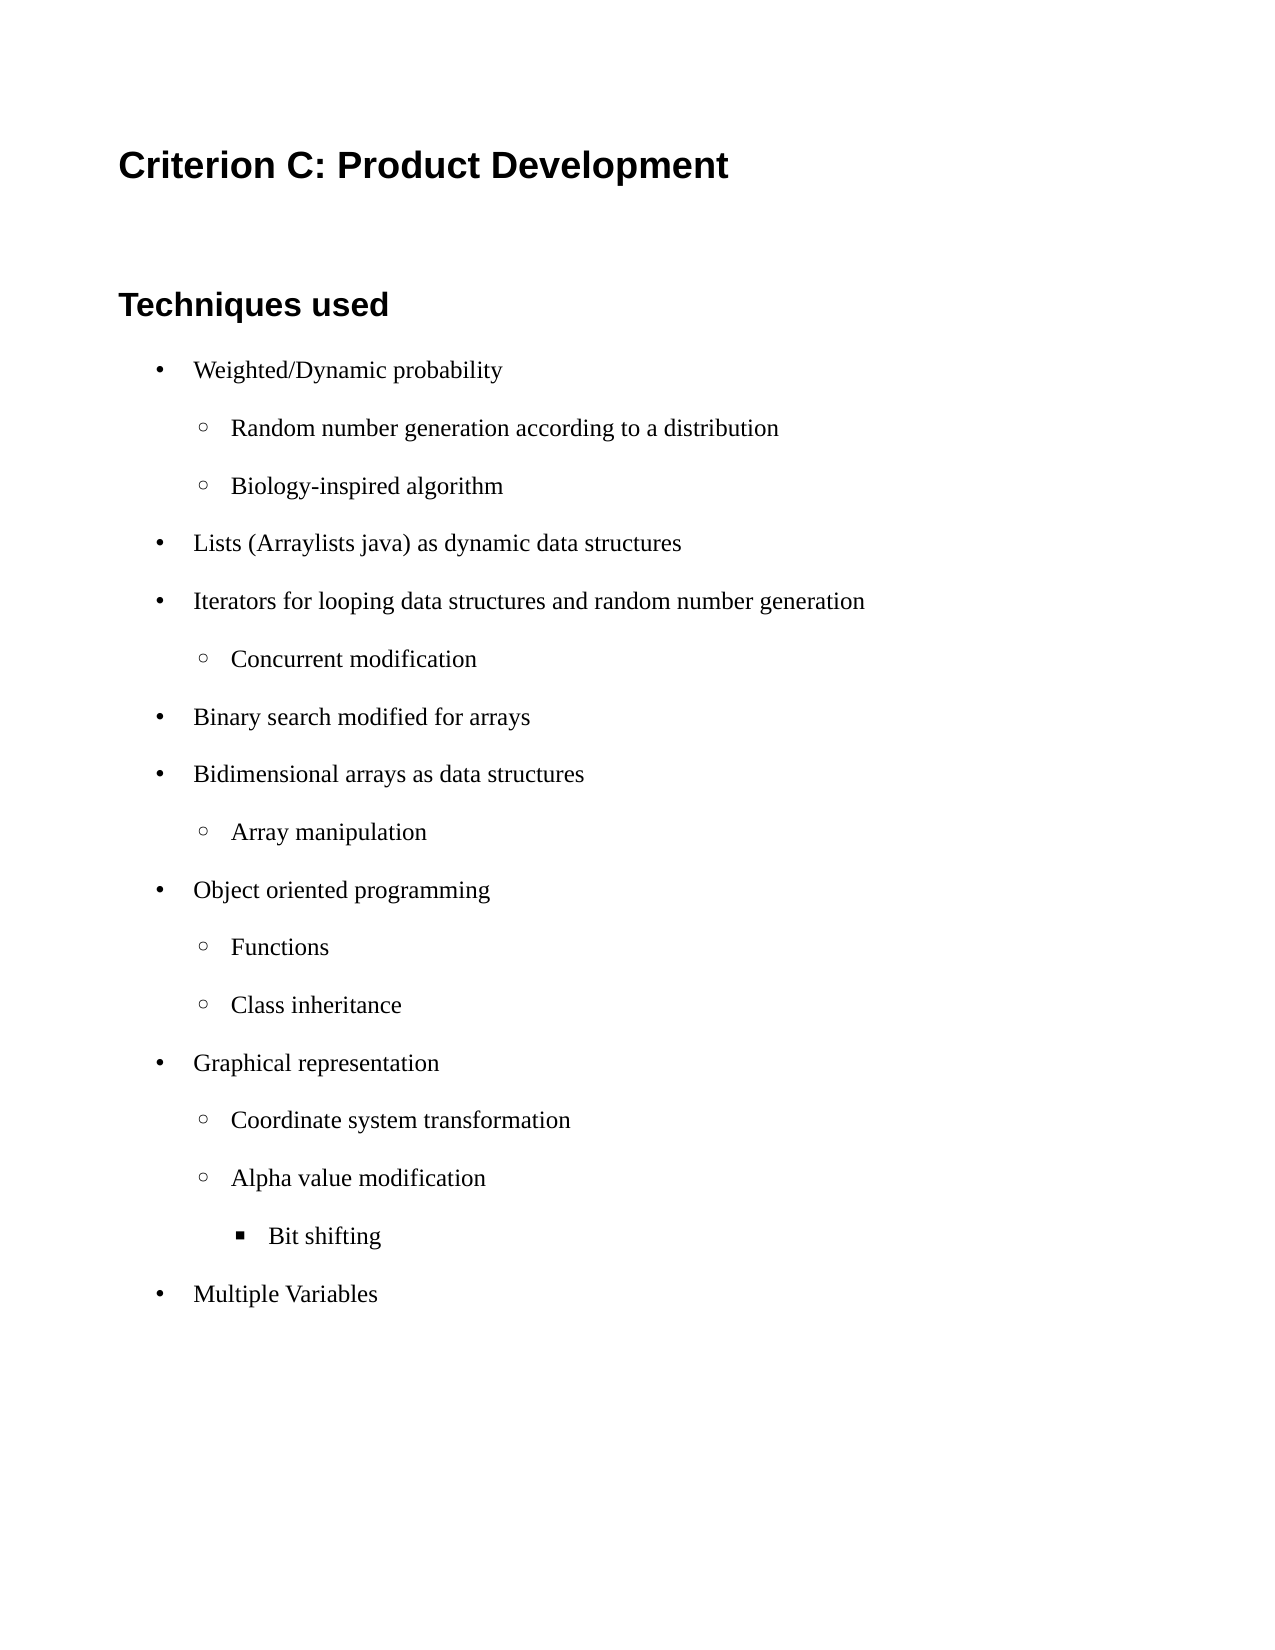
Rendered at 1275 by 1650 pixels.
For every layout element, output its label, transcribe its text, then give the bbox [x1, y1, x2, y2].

list Bidimensional arrays as data structures [156, 759, 1157, 788]
list Bit shifting [231, 1221, 1157, 1250]
list Graphical representation [156, 1048, 1157, 1077]
list Random number generation according to a distribution [193, 413, 1157, 442]
list Binary search modified for arrays [156, 702, 1157, 730]
list Concurrent modification [193, 644, 1157, 673]
list Iterators for looping data structures and random number generation [156, 586, 1157, 615]
list Array manipulation [193, 817, 1157, 846]
list Class inheritance [193, 990, 1157, 1019]
list Weighted/Dynamic probability [156, 355, 1157, 384]
list Object oriented programming [156, 875, 1157, 903]
list Biology-inspired algorithm [193, 471, 1157, 499]
list Multiple Variables­ [156, 1279, 1157, 1307]
subtitle Criterion C: Product Development [118, 143, 1157, 187]
list Coordinate system transformation [193, 1106, 1157, 1134]
list Alpha value modification [193, 1163, 1157, 1192]
subtitle Techniques used [118, 285, 1157, 324]
list Functions [193, 932, 1157, 961]
list Lists (Arraylists java) as dynamic data structures [156, 528, 1157, 557]
